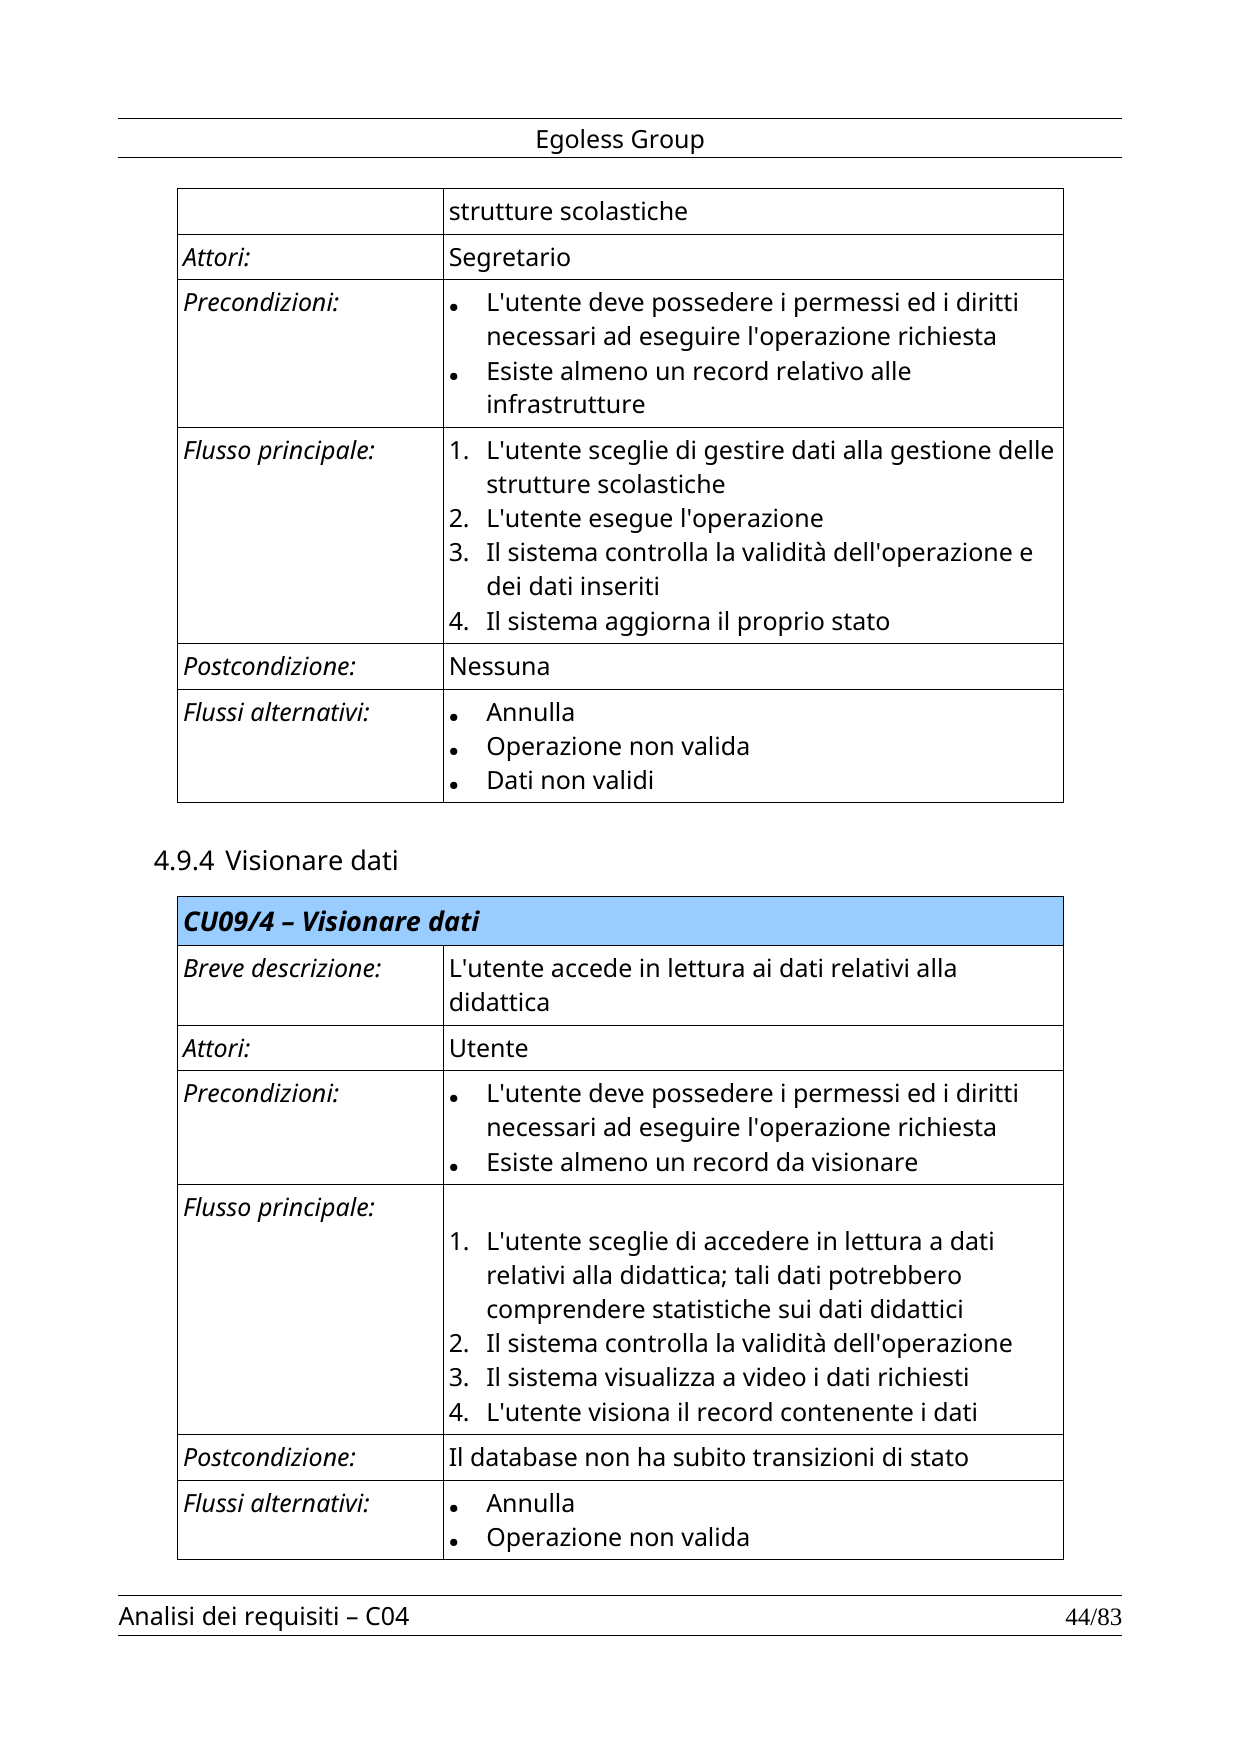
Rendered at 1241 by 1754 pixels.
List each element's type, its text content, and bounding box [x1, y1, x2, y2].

table_cell Flussi alternativi: [178, 1481, 443, 1559]
table_cell Attori: [178, 235, 443, 279]
table_cell Flusso principale: [178, 428, 443, 643]
table_cell [178, 189, 443, 233]
table_cell Postcondizione: [178, 644, 443, 688]
table_cell strutture scolastiche [444, 189, 1063, 233]
table_cell Precondizioni: [178, 1071, 443, 1184]
table_cell Nessuna [444, 644, 1063, 688]
table_cell L'utente deve possedere i permessi ed i diritti necessari ad eseguire l'operazione richiesta Esiste almeno un record da visionare [444, 1071, 1063, 1184]
table_cell L'utente sceglie di gestire dati alla gestione delle strutture scolastiche L'utente esegue l'operazione Il sistema controlla la validità dell'operazione e dei dati inseriti Il sistema aggiorna il proprio stato [444, 428, 1063, 643]
table_cell Annulla Operazione non valida Dati non validi [444, 690, 1063, 802]
table_header CU09/4 – Visionare dati [178, 897, 1063, 945]
table_cell Flussi alternativi: [178, 690, 443, 802]
table_cell Postcondizione: [178, 1435, 443, 1479]
table_cell Precondizioni: [178, 280, 443, 427]
table_cell L'utente deve possedere i permessi ed i diritti necessari ad eseguire l'operazione richiesta Esiste almeno un record relativo alle infrastrutture [444, 280, 1063, 427]
table_cell Attori: [178, 1026, 443, 1070]
table_cell Flusso principale: [178, 1185, 443, 1434]
subtitle Visionare dati [153, 842, 1122, 879]
table_cell Annulla Operazione non valida [444, 1481, 1063, 1559]
table_cell Segretario [444, 235, 1063, 279]
table_cell L'utente sceglie di accedere in lettura a dati relativi alla didattica; tali dati potrebbero comprendere statistiche sui dati didattici Il sistema controlla la validità dell'operazione Il sistema visualizza a video i dati richiesti L'utente visiona il record contenente i dati [444, 1185, 1063, 1434]
table_cell Il database non ha subito transizioni di stato [444, 1435, 1063, 1479]
table_cell Breve descrizione: [178, 946, 443, 1024]
table_cell L'utente accede in lettura ai dati relativi alla didattica [444, 946, 1063, 1024]
table_cell Utente [444, 1026, 1063, 1070]
